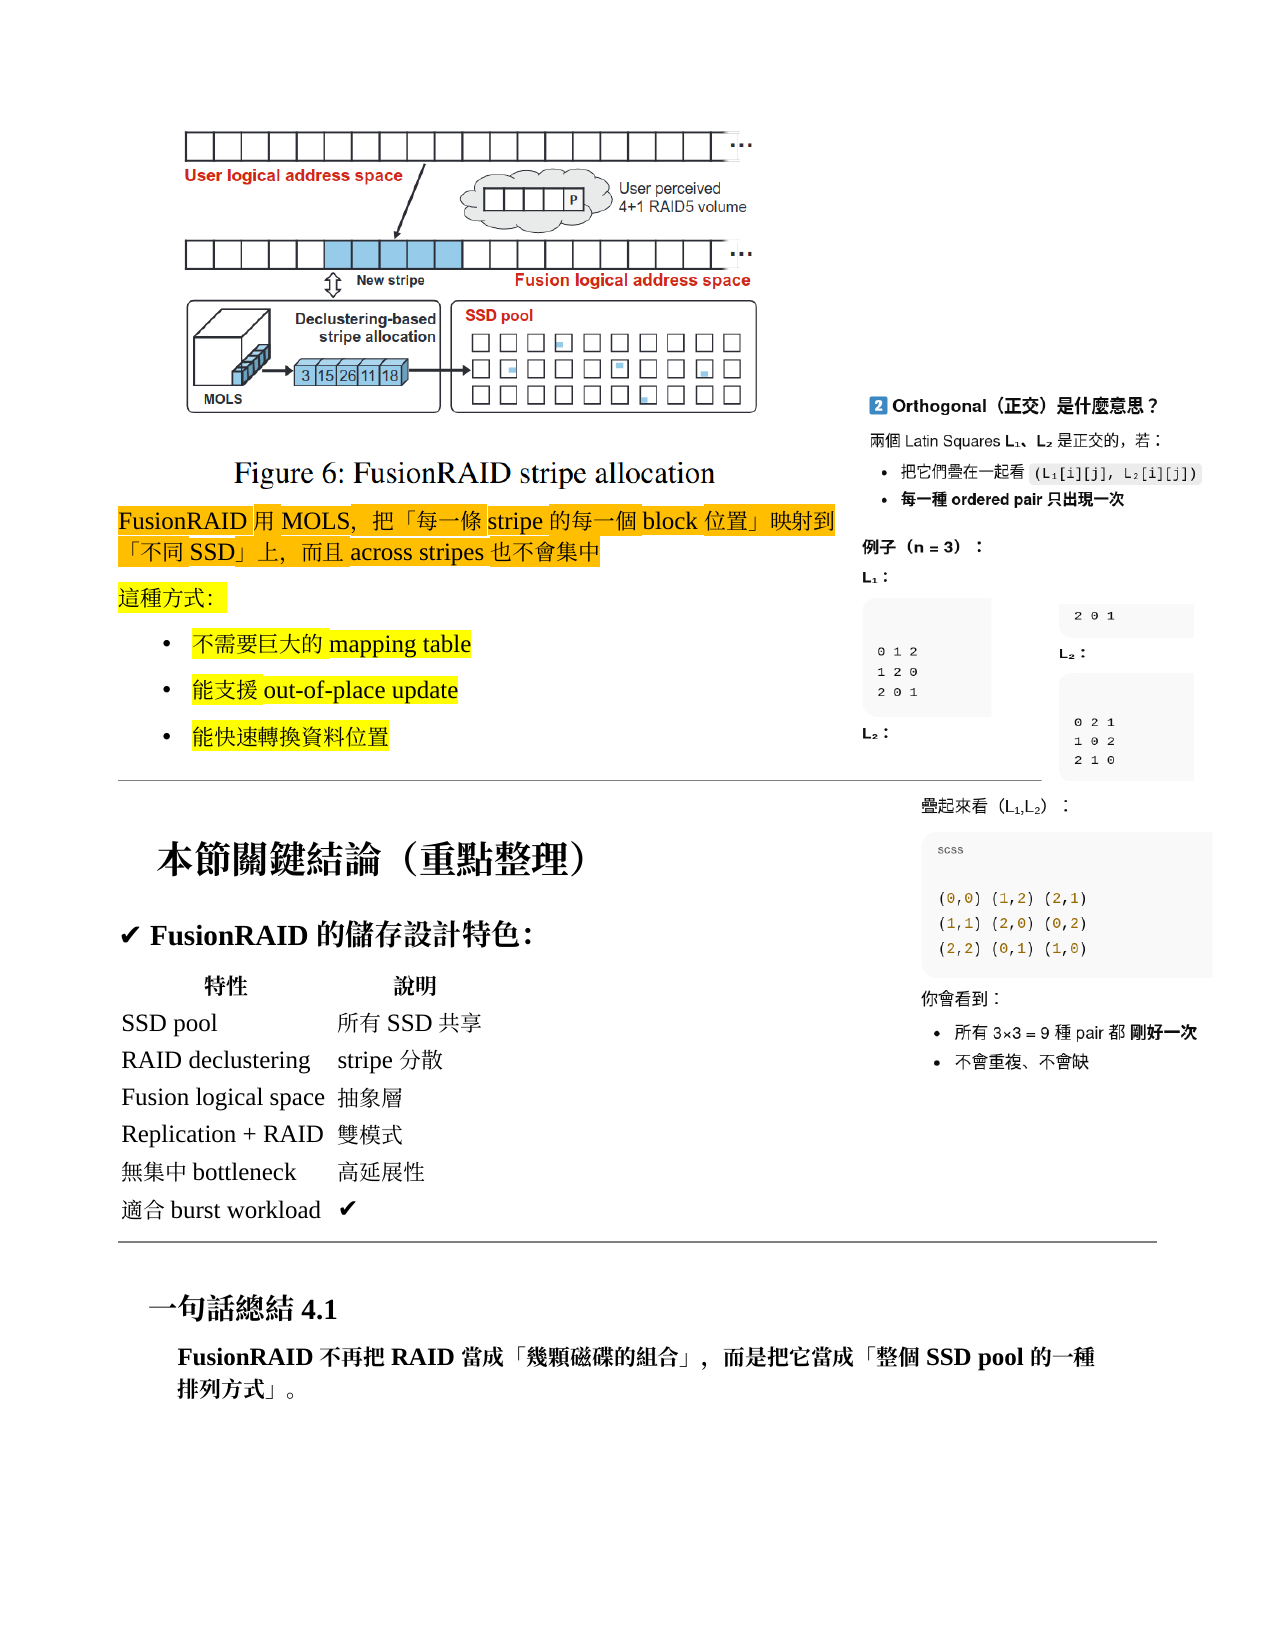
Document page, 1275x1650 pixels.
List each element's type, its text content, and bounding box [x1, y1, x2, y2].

table_cell RAID declustering [118, 1041, 334, 1078]
table_cell ✔ [334, 1190, 495, 1227]
list [992, 674, 1041, 705]
table_cell 所有 SSD 共享 [334, 1004, 495, 1041]
subtitle ✔ FusionRAID 的儲存設計特色： [118, 912, 906, 954]
subtitle 🧠 一句話總結 4.1 [118, 1286, 1157, 1328]
list 不需要巨大的 mapping table [162, 628, 846, 659]
picture [906, 786, 1213, 1076]
table_cell 適合 burst workload [118, 1190, 334, 1227]
picture [846, 526, 992, 748]
table_cell Fusion logical space [118, 1078, 334, 1115]
list 能支援 out-of-place update [162, 674, 846, 705]
table_cell 雙模式 [334, 1115, 495, 1153]
table_cell 高延展性 [334, 1153, 495, 1190]
list 能快速轉換資料位置 [162, 720, 1041, 751]
picture [851, 379, 1223, 517]
list [992, 628, 1041, 659]
text FusionRAID 不再把 RAID 當成「幾顆磁碟的組合」，而是把它當成「整個 SSD pool 的一種排列方式」。 [177, 1340, 1098, 1403]
text [992, 582, 1157, 613]
table_cell stripe 分散 [334, 1041, 495, 1078]
text 這種方式： [118, 582, 846, 613]
text FusionRAID 用 MOLS，把「每一條 stripe 的每一個 block 位置」映射到「不同 SSD」上，而且 across stripes 也不會集中 [118, 118, 1157, 567]
table_cell SSD pool [118, 1004, 334, 1041]
subtitle ✅ 本節關鍵結論（重點整理） [118, 831, 906, 885]
table_cell 無集中 bottleneck [118, 1153, 334, 1190]
table_cell Replication + RAID [118, 1115, 334, 1153]
picture [1041, 604, 1194, 781]
table_header 特性 [118, 966, 334, 1003]
table_header 說明 [334, 966, 495, 1003]
picture [165, 118, 771, 504]
table_cell 抽象層 [334, 1078, 495, 1115]
